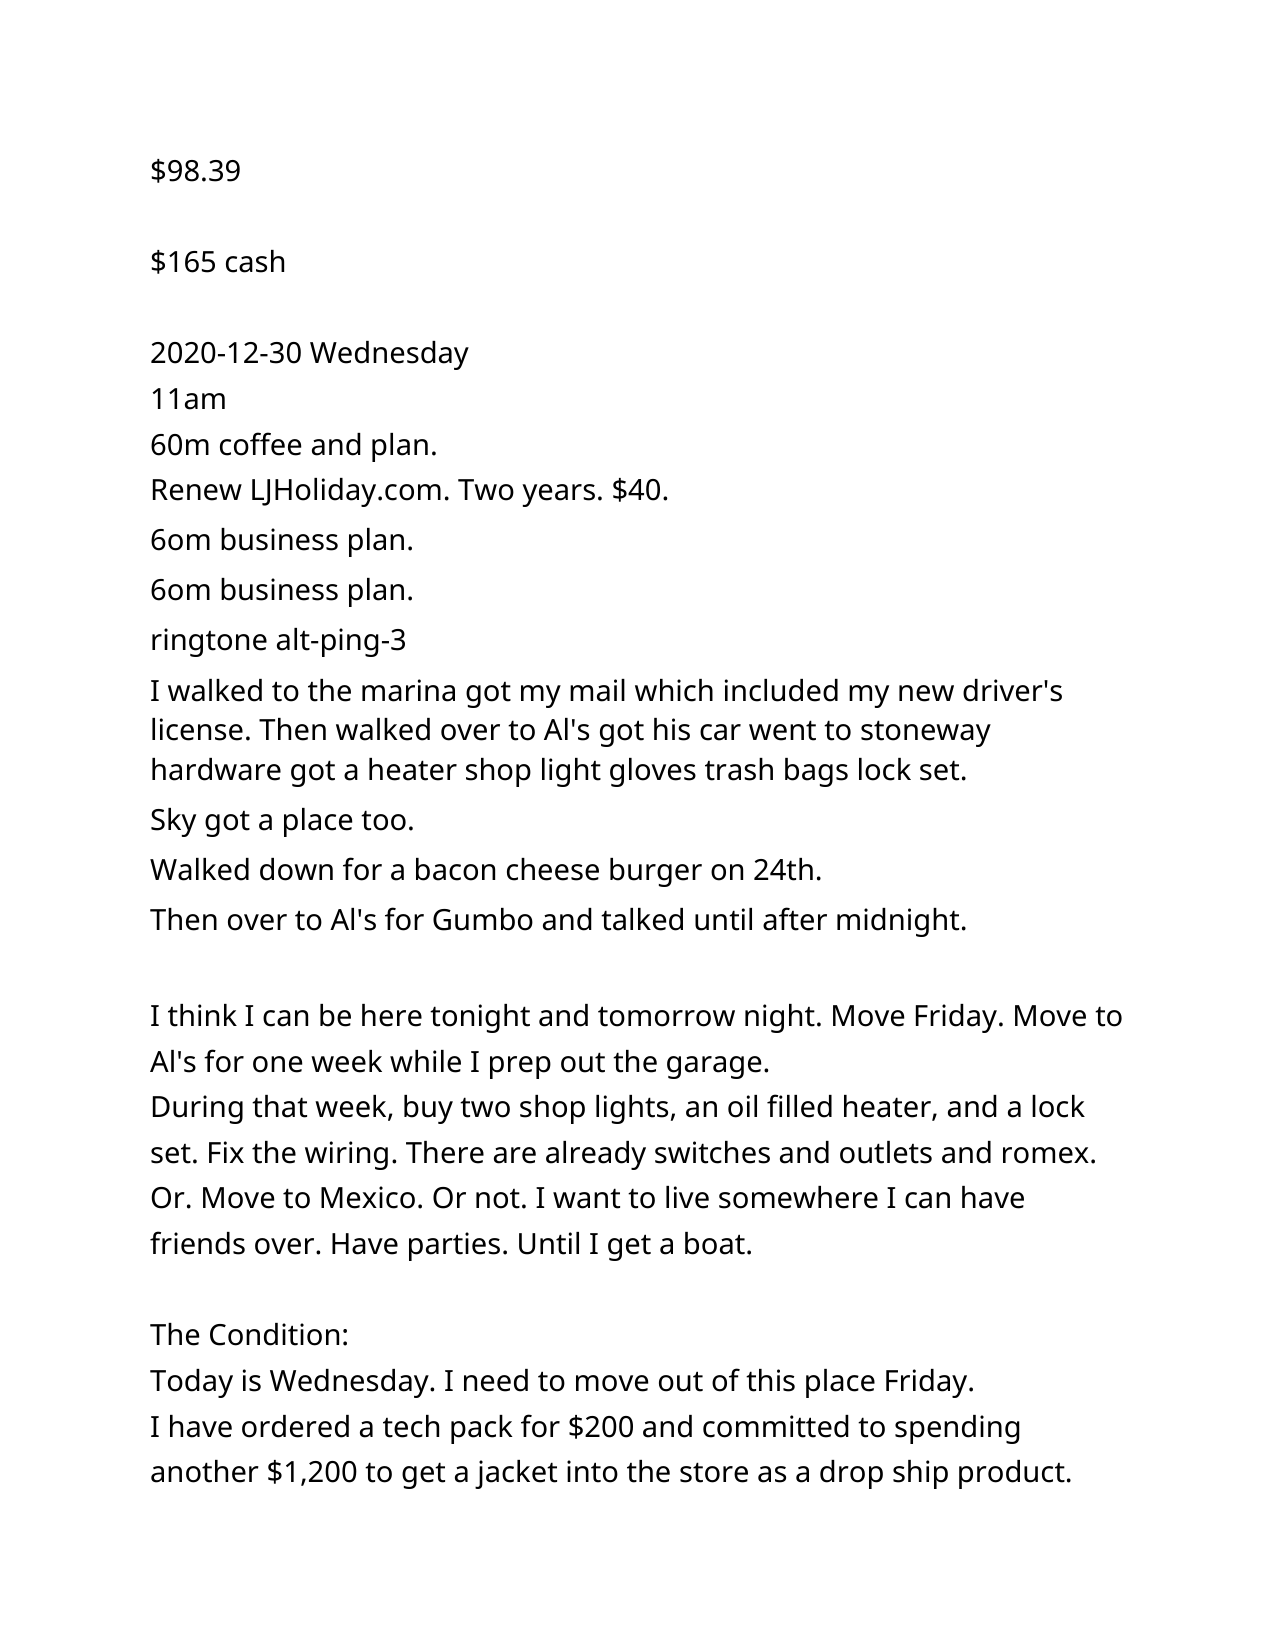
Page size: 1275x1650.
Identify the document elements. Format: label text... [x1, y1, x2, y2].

text 6om business plan. [150, 519, 1125, 559]
text 11am [150, 378, 1125, 418]
text During that week, buy two shop lights, an oil filled heater, and a lock set. Fix the wiring. There are already switches and outlets and romex. [150, 1086, 1125, 1172]
text $98.39 [150, 150, 1125, 190]
text Sky got a place too. [150, 799, 1125, 839]
text I walked to the marina got my mail which included my new driver's license. Then walked over to Al's got his car went to stoneway hardware got a heater shop light gloves trash bags lock set. [150, 670, 1125, 789]
text 2020-12-30 Wednesday [150, 332, 1125, 372]
text Renew LJHoliday.com. Two years. $40. [150, 469, 1125, 509]
text Or. Move to Mexico. Or not. I want to live somewhere I can have friends over. Have parties. Until I get a boat. [150, 1178, 1125, 1263]
text Then over to Al's for Gumbo and talked until after midnight. [150, 899, 1125, 939]
text I think I can be here tonight and tomorrow night. Move Friday. Move to Al's for one week while I prep out the garage. [150, 995, 1125, 1081]
text Today is Wednesday. I need to move out of this place Friday. [150, 1360, 1125, 1400]
text The Condition: [150, 1314, 1125, 1354]
text Walked down for a bacon cheese burger on 24th. [150, 849, 1125, 889]
text ringtone alt-ping-3 [150, 620, 1125, 659]
text I have ordered a tech pack for $200 and committed to spending another $1,200 to get a jacket into the store as a drop ship product. [150, 1406, 1125, 1491]
text 6om business plan. [150, 569, 1125, 609]
text $165 cash [150, 241, 1125, 281]
text 60m coffee and plan. [150, 424, 1125, 463]
